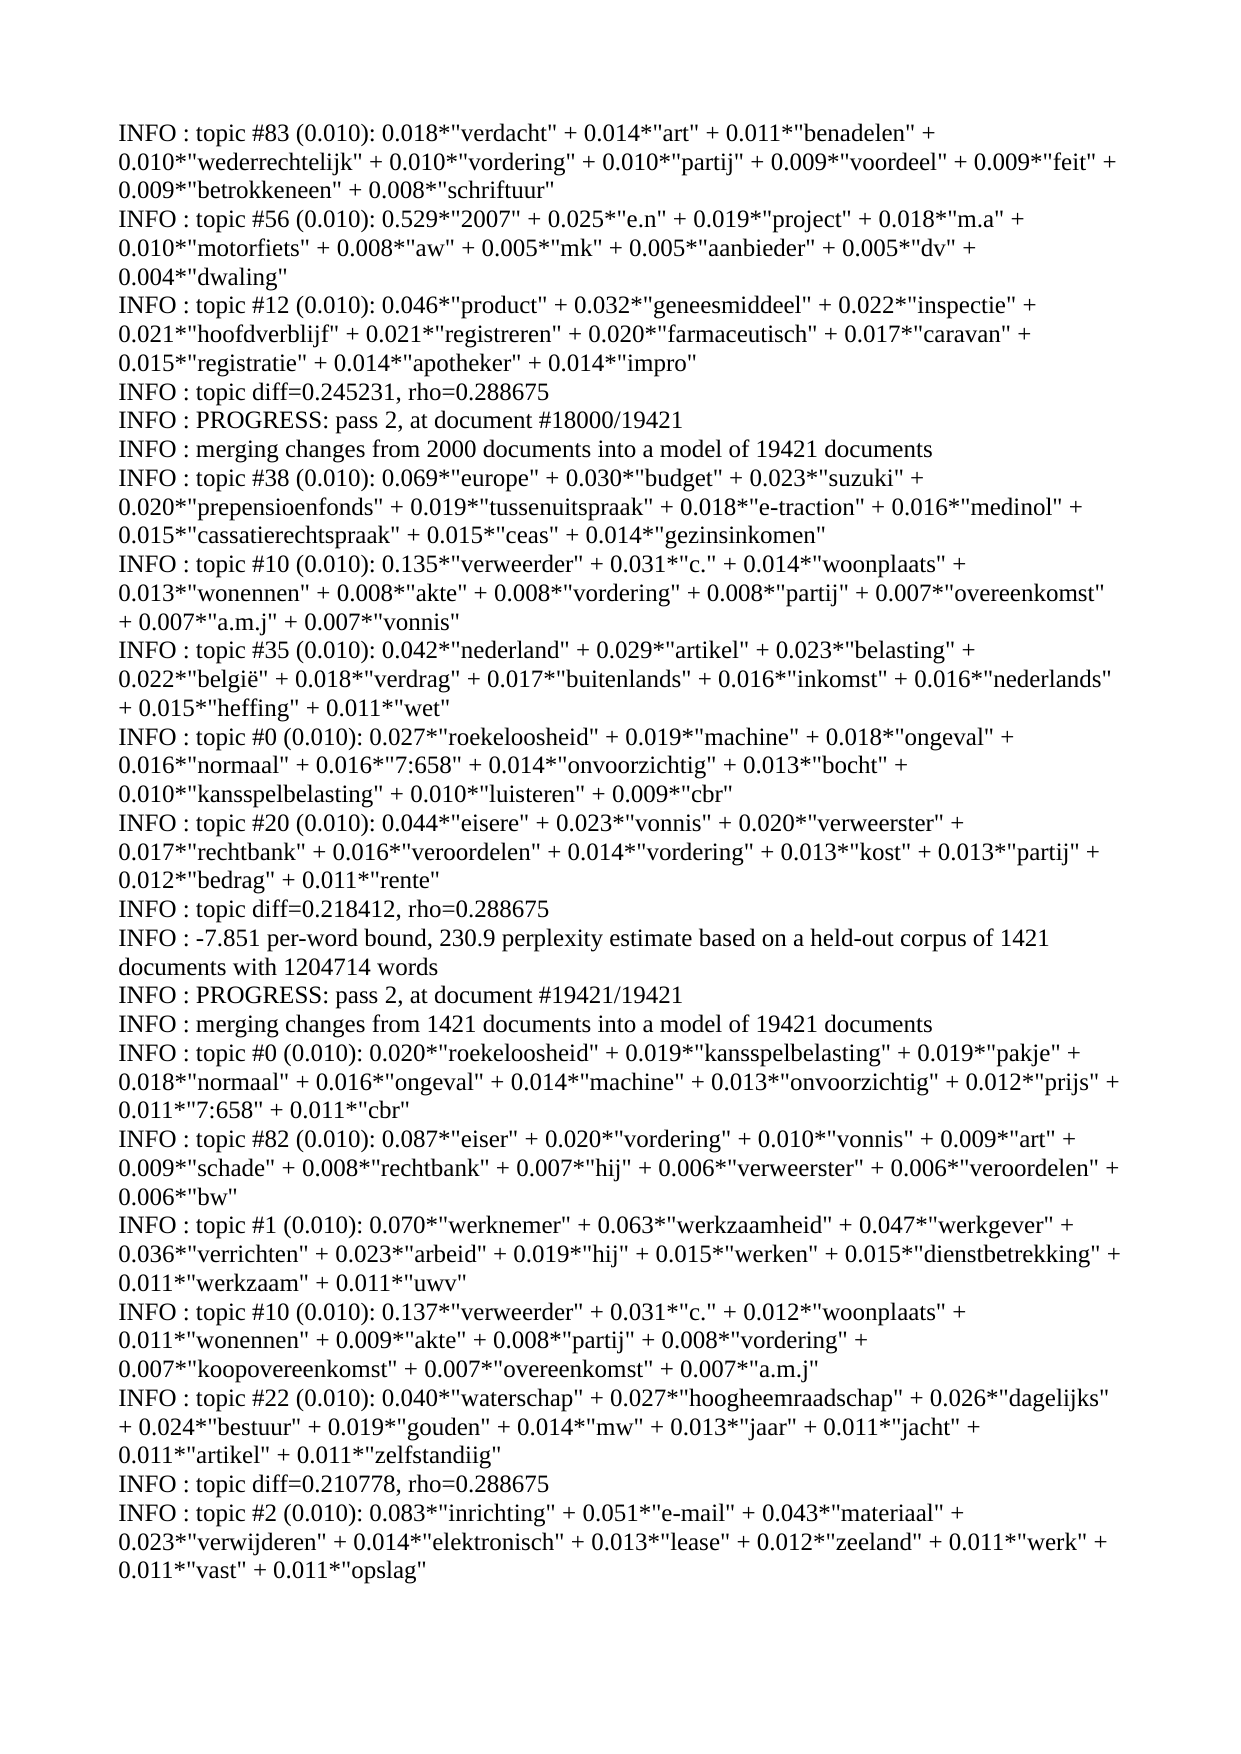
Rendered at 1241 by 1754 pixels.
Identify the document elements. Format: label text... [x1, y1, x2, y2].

text INFO : topic #2 (0.010): 0.083*"inrichting" + 0.051*"e-mail" + 0.043*"materiaal" + 0.023*"verwijderen" + 0.014*"elektronisch" + 0.013*"lease" + 0.012*"zeeland" + 0.011*"werk" + 0.011*"vast" + 0.011*"opslag" [118, 1498, 1122, 1584]
text INFO : PROGRESS: pass 2, at document #19421/19421 [118, 981, 1122, 1009]
text INFO : topic #20 (0.010): 0.044*"eisere" + 0.023*"vonnis" + 0.020*"verweerster" + 0.017*"rechtbank" + 0.016*"veroordelen" + 0.014*"vordering" + 0.013*"kost" + 0.013*"partij" + 0.012*"bedrag" + 0.011*"rente" [118, 808, 1122, 894]
text INFO : topic #10 (0.010): 0.135*"verweerder" + 0.031*"c." + 0.014*"woonplaats" + 0.013*"wonennen" + 0.008*"akte" + 0.008*"vordering" + 0.008*"partij" + 0.007*"overeenkomst" + 0.007*"a.m.j" + 0.007*"vonnis" [118, 549, 1122, 636]
text INFO : merging changes from 1421 documents into a model of 19421 documents [118, 1009, 1122, 1038]
text INFO : -7.851 per-word bound, 230.9 perplexity estimate based on a held-out corpus of 1421 documents with 1204714 words [118, 923, 1122, 981]
text INFO : topic #0 (0.010): 0.027*"roekeloosheid" + 0.019*"machine" + 0.018*"ongeval" + 0.016*"normaal" + 0.016*"7:658" + 0.014*"onvoorzichtig" + 0.013*"bocht" + 0.010*"kansspelbelasting" + 0.010*"luisteren" + 0.009*"cbr" [118, 722, 1122, 808]
text INFO : topic #82 (0.010): 0.087*"eiser" + 0.020*"vordering" + 0.010*"vonnis" + 0.009*"art" + 0.009*"schade" + 0.008*"rechtbank" + 0.007*"hij" + 0.006*"verweerster" + 0.006*"veroordelen" + 0.006*"bw" [118, 1124, 1122, 1211]
text INFO : topic #22 (0.010): 0.040*"waterschap" + 0.027*"hoogheemraadschap" + 0.026*"dagelijks" + 0.024*"bestuur" + 0.019*"gouden" + 0.014*"mw" + 0.013*"jaar" + 0.011*"jacht" + 0.011*"artikel" + 0.011*"zelfstandiig" [118, 1383, 1122, 1469]
text INFO : topic #1 (0.010): 0.070*"werknemer" + 0.063*"werkzaamheid" + 0.047*"werkgever" + 0.036*"verrichten" + 0.023*"arbeid" + 0.019*"hij" + 0.015*"werken" + 0.015*"dienstbetrekking" + 0.011*"werkzaam" + 0.011*"uwv" [118, 1211, 1122, 1297]
text INFO : topic #0 (0.010): 0.020*"roekeloosheid" + 0.019*"kansspelbelasting" + 0.019*"pakje" + 0.018*"normaal" + 0.016*"ongeval" + 0.014*"machine" + 0.013*"onvoorzichtig" + 0.012*"prijs" + 0.011*"7:658" + 0.011*"cbr" [118, 1038, 1122, 1124]
text INFO : topic #38 (0.010): 0.069*"europe" + 0.030*"budget" + 0.023*"suzuki" + 0.020*"prepensioenfonds" + 0.019*"tussenuitspraak" + 0.018*"e-traction" + 0.016*"medinol" + 0.015*"cassatierechtspraak" + 0.015*"ceas" + 0.014*"gezinsinkomen" [118, 463, 1122, 549]
text INFO : topic #83 (0.010): 0.018*"verdacht" + 0.014*"art" + 0.011*"benadelen" + 0.010*"wederrechtelijk" + 0.010*"vordering" + 0.010*"partij" + 0.009*"voordeel" + 0.009*"feit" + 0.009*"betrokkeneen" + 0.008*"schriftuur" [118, 118, 1122, 204]
text INFO : topic diff=0.218412, rho=0.288675 [118, 894, 1122, 923]
text INFO : PROGRESS: pass 2, at document #18000/19421 [118, 406, 1122, 434]
text INFO : topic diff=0.210778, rho=0.288675 [118, 1469, 1122, 1498]
text INFO : topic #56 (0.010): 0.529*"2007" + 0.025*"e.n" + 0.019*"project" + 0.018*"m.a" + 0.010*"motorfiets" + 0.008*"aw" + 0.005*"mk" + 0.005*"aanbieder" + 0.005*"dv" + 0.004*"dwaling" [118, 204, 1122, 291]
text INFO : topic diff=0.245231, rho=0.288675 [118, 377, 1122, 406]
text INFO : topic #35 (0.010): 0.042*"nederland" + 0.029*"artikel" + 0.023*"belasting" + 0.022*"belgië" + 0.018*"verdrag" + 0.017*"buitenlands" + 0.016*"inkomst" + 0.016*"nederlands" + 0.015*"heffing" + 0.011*"wet" [118, 636, 1122, 722]
text INFO : topic #12 (0.010): 0.046*"product" + 0.032*"geneesmiddeel" + 0.022*"inspectie" + 0.021*"hoofdverblijf" + 0.021*"registreren" + 0.020*"farmaceutisch" + 0.017*"caravan" + 0.015*"registratie" + 0.014*"apotheker" + 0.014*"impro" [118, 291, 1122, 377]
text INFO : topic #10 (0.010): 0.137*"verweerder" + 0.031*"c." + 0.012*"woonplaats" + 0.011*"wonennen" + 0.009*"akte" + 0.008*"partij" + 0.008*"vordering" + 0.007*"koopovereenkomst" + 0.007*"overeenkomst" + 0.007*"a.m.j" [118, 1297, 1122, 1383]
text INFO : merging changes from 2000 documents into a model of 19421 documents [118, 434, 1122, 463]
